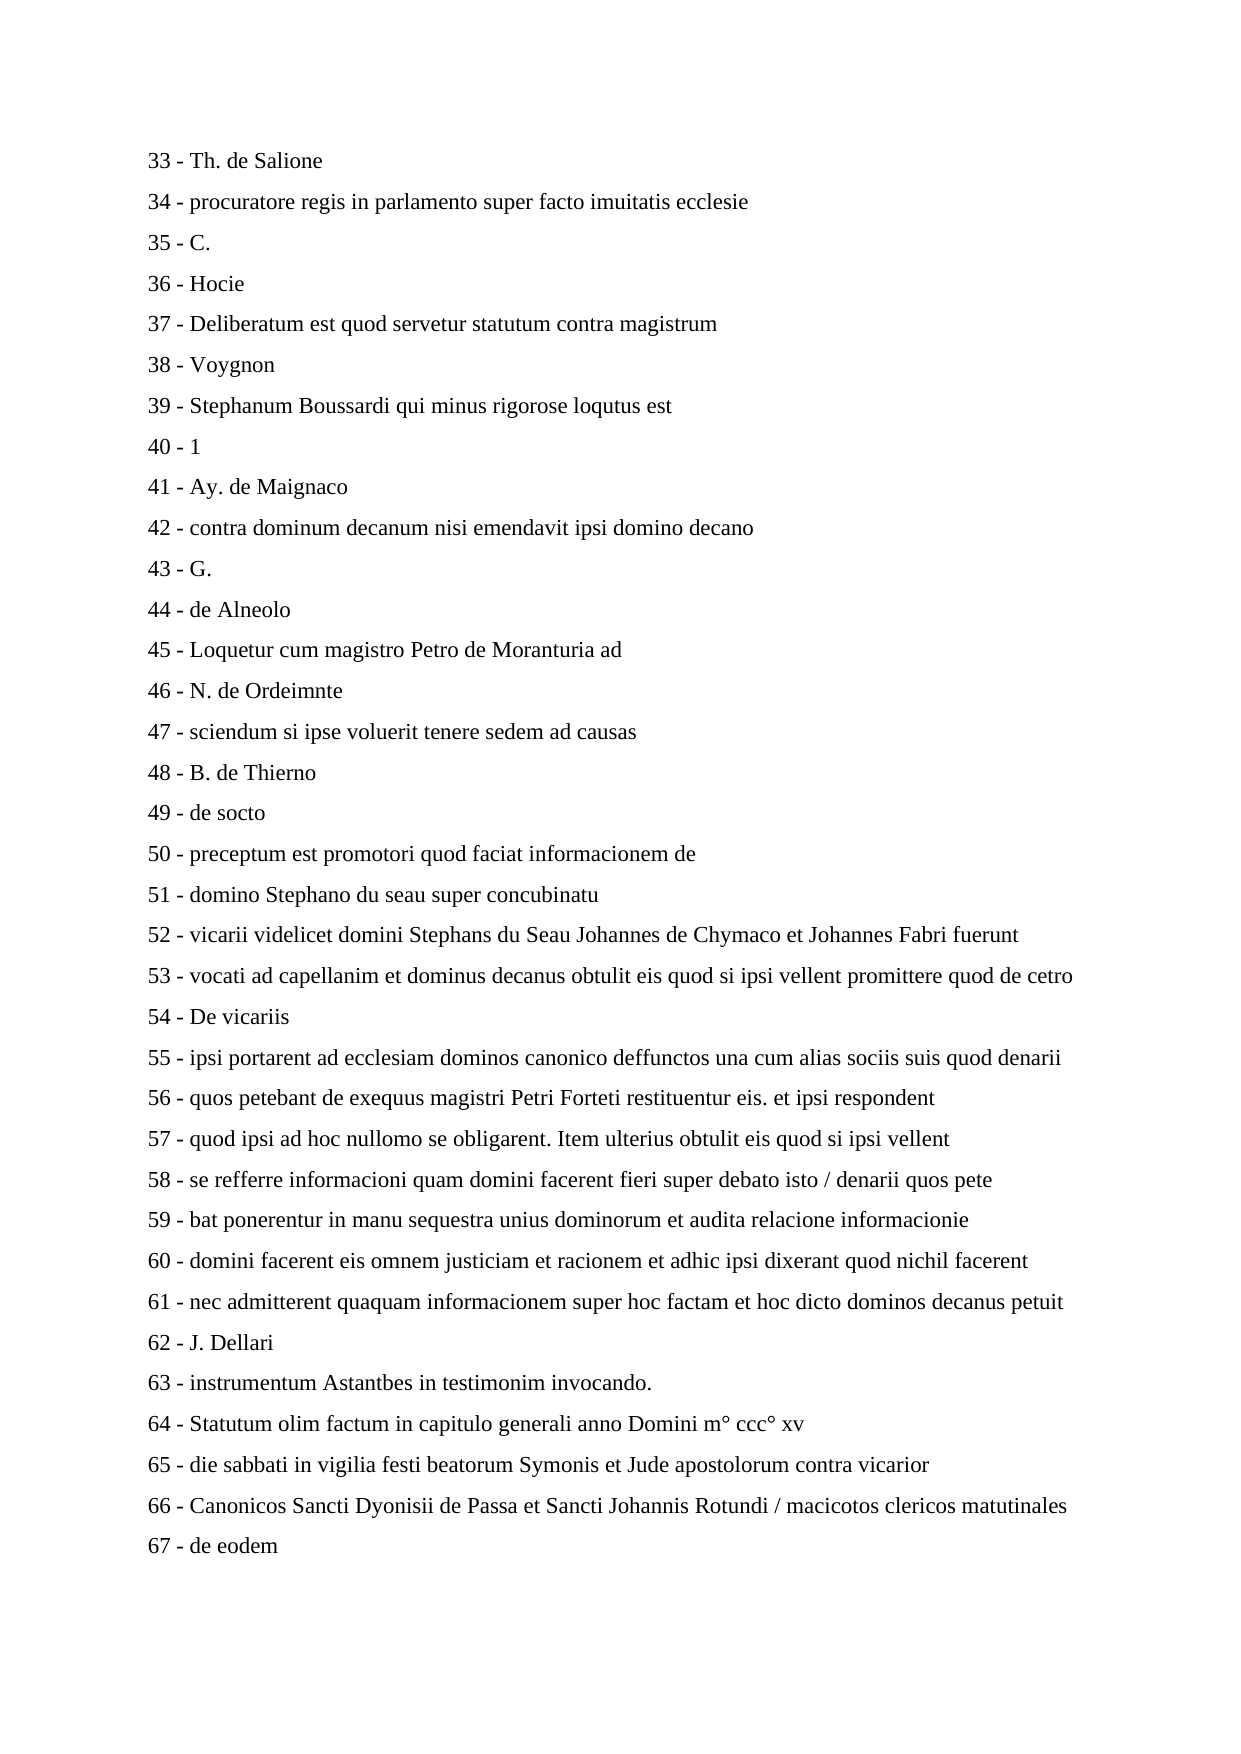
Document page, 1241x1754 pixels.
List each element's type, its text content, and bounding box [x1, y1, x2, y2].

text 41 - Ay. de Maignaco [148, 473, 1093, 500]
text 36 - Hocie [148, 270, 1093, 296]
text 43 - G. [148, 555, 1093, 581]
text 56 - quos petebant de exequus magistri Petri Forteti restituentur eis. et ipsi respondent [148, 1084, 1093, 1111]
text 67 - de eodem [148, 1532, 1093, 1559]
text 60 - domini facerent eis omnem justiciam et racionem et adhic ipsi dixerant quod nichil facerent [148, 1247, 1093, 1274]
text 65 - die sabbati in vigilia festi beatorum Symonis et Jude apostolorum contra vicarior [148, 1451, 1093, 1477]
text 64 - Statutum olim factum in capitulo generali anno Domini m° ccc° xv [148, 1410, 1093, 1437]
text 49 - de socto [148, 799, 1093, 826]
text 50 - preceptum est promotori quod faciat informacionem de [148, 840, 1093, 866]
text 52 - vicarii videlicet domini Stephans du Seau Johannes de Chymaco et Johannes Fabri fuerunt [148, 921, 1093, 948]
text 46 - N. de Ordeimnte [148, 677, 1093, 703]
text 63 - instrumentum Astantbes in testimonim invocando. [148, 1369, 1093, 1396]
text 37 - Deliberatum est quod servetur statutum contra magistrum [148, 311, 1093, 337]
text 45 - Loquetur cum magistro Petro de Moranturia ad [148, 636, 1093, 663]
text 66 - Canonicos Sancti Dyonisii de Passa et Sancti Johannis Rotundi / macicotos clericos matutinales [148, 1492, 1093, 1518]
text 33 - Th. de Salione [148, 148, 1093, 174]
text 53 - vocati ad capellanim et dominus decanus obtulit eis quod si ipsi vellent promittere quod de cetro [148, 962, 1093, 988]
text 57 - quod ipsi ad hoc nullomo se obligarent. Item ulterius obtulit eis quod si ipsi vellent [148, 1125, 1093, 1151]
text 34 - procuratore regis in parlamento super facto imuitatis ecclesie [148, 188, 1093, 215]
text 38 - Voygnon [148, 351, 1093, 378]
text 44 - de Alneolo [148, 596, 1093, 622]
text 39 - Stephanum Boussardi qui minus rigorose loqutus est [148, 392, 1093, 418]
text 61 - nec admitterent quaquam informacionem super hoc factam et hoc dicto dominos decanus petuit [148, 1288, 1093, 1314]
text 40 - 1 [148, 433, 1093, 459]
text 58 - se refferre informacioni quam domini facerent fieri super debato isto / denarii quos pete [148, 1166, 1093, 1192]
text 35 - C. [148, 229, 1093, 255]
text 51 - domino Stephano du seau super concubinatu [148, 881, 1093, 907]
text 59 - bat ponerentur in manu sequestra unius dominorum et audita relacione informacionie [148, 1207, 1093, 1233]
text 48 - B. de Thierno [148, 758, 1093, 785]
text 54 - De vicariis [148, 1003, 1093, 1029]
text 47 - sciendum si ipse voluerit tenere sedem ad causas [148, 718, 1093, 744]
text 62 - J. Dellari [148, 1329, 1093, 1355]
text 55 - ipsi portarent ad ecclesiam dominos canonico deffunctos una cum alias sociis suis quod denarii [148, 1044, 1093, 1070]
text 42 - contra dominum decanum nisi emendavit ipsi domino decano [148, 514, 1093, 541]
